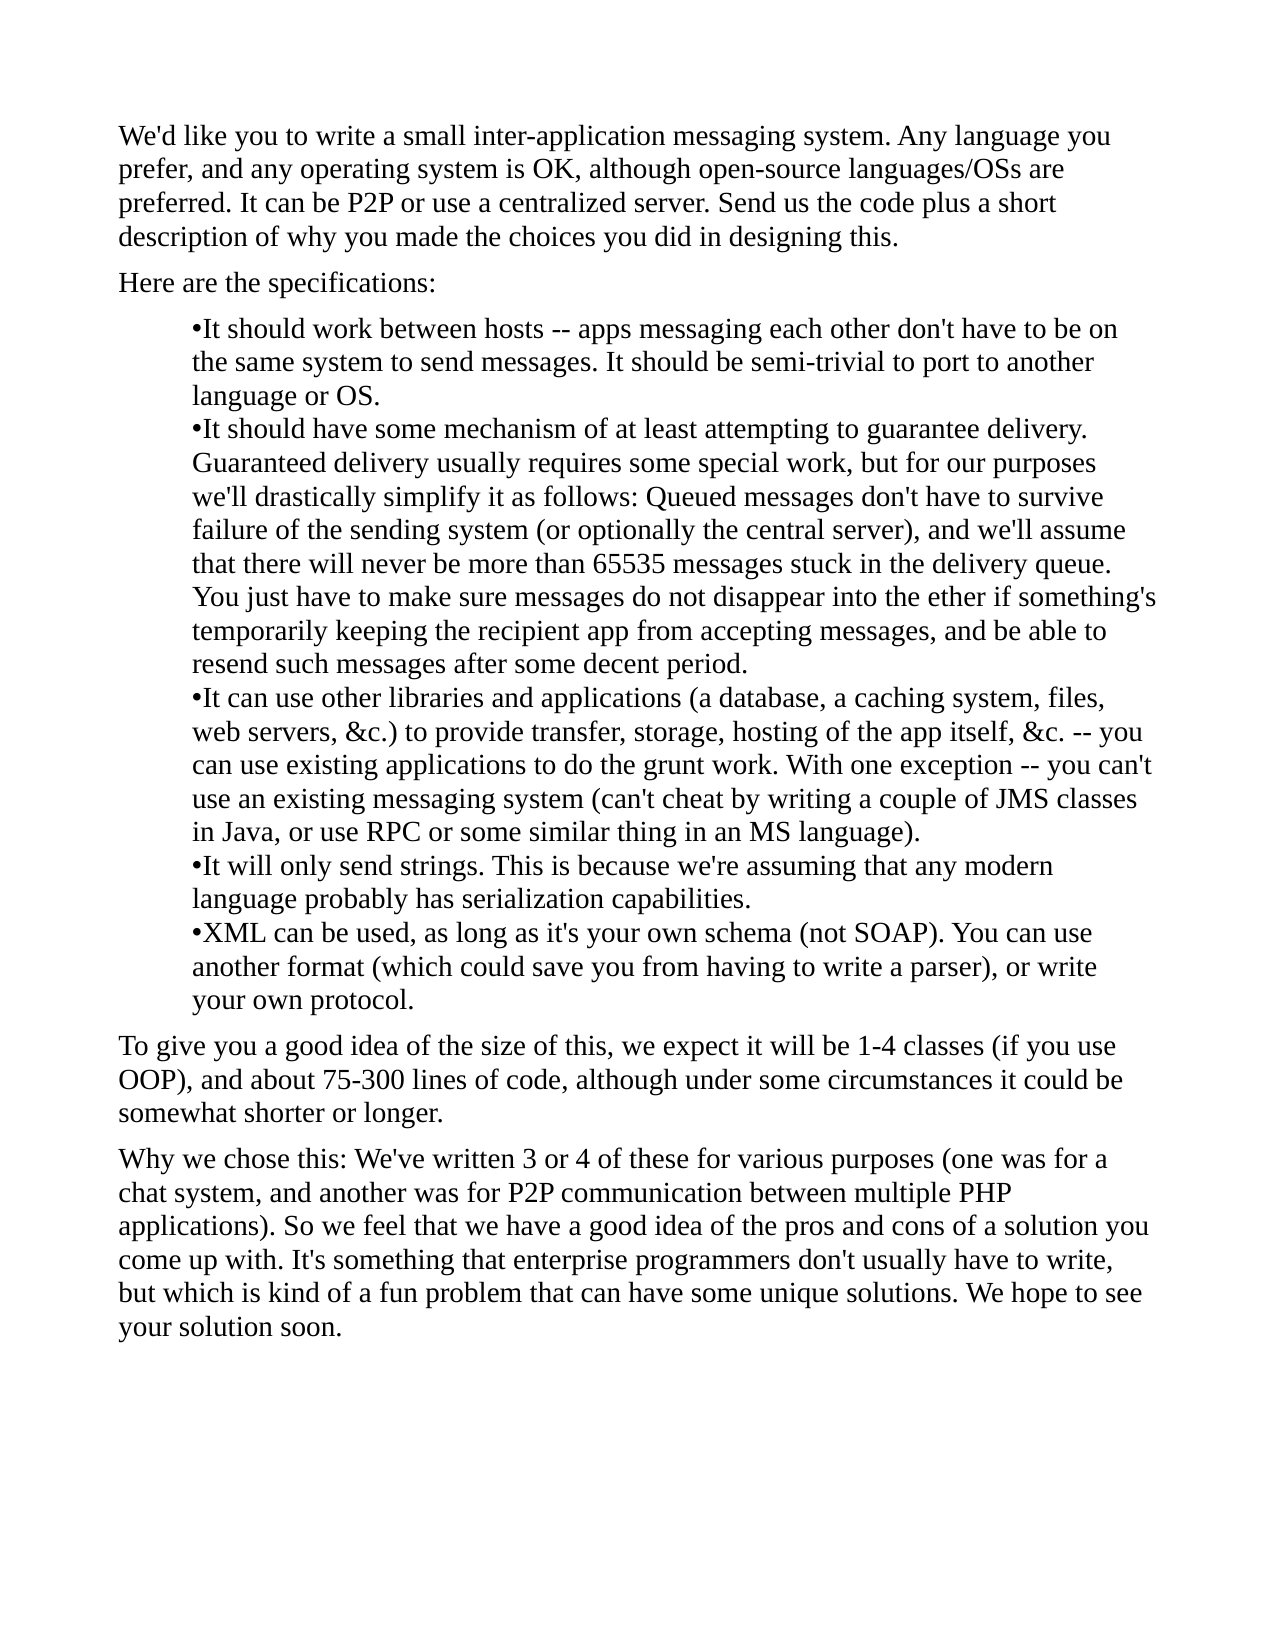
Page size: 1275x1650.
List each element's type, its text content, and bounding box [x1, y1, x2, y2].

list It will only send strings. This is because we're assuming that any modern language probably has serialization capabilities. [118, 848, 1157, 915]
list It should work between hosts -- apps messaging each other don't have to be on the same system to send messages. It should be semi-trivial to port to another language or OS. [118, 311, 1157, 412]
text To give you a good idea of the size of this, we expect it will be 1-4 classes (if you use OOP), and about 75-300 lines of code, although under some circumstances it could be somewhat shorter or longer. [118, 1028, 1157, 1129]
text Why we chose this: We've written 3 or 4 of these for various purposes (one was for a chat system, and another was for P2P communication between multiple PHP applications). So we feel that we have a good idea of the pros and cons of a solution you come up with. It's something that enterprise programmers don't usually have to write, but which is kind of a fun problem that can have some unique solutions. We hope to see your solution soon. [118, 1141, 1157, 1343]
text Here are the specifications: [118, 265, 1157, 298]
text We'd like you to write a small inter-application messaging system. Any language you prefer, and any operating system is OK, although open-source languages/OSs are preferred. It can be P2P or use a centralized server. Send us the code plus a short description of why you made the choices you did in designing this. [118, 118, 1157, 252]
list It can use other libraries and applications (a database, a caching system, files, web servers, &c.) to provide transfer, storage, hosting of the app itself, &c. -- you can use existing applications to do the grunt work. With one exception -- you can't use an existing messaging system (can't cheat by writing a couple of JMS classes in Java, or use RPC or some similar thing in an MS language). [118, 680, 1157, 848]
list It should have some mechanism of at least attempting to guarantee delivery. Guaranteed delivery usually requires some special work, but for our purposes we'll drastically simplify it as follows: Queued messages don't have to survive failure of the sending system (or optionally the central server), and we'll assume that there will never be more than 65535 messages stuck in the delivery queue. You just have to make sure messages do not disappear into the ether if something's temporarily keeping the recipient app from accepting messages, and be able to resend such messages after some decent period. [118, 412, 1157, 680]
list XML can be used, as long as it's your own schema (not SOAP). You can use another format (which could save you from having to write a parser), or write your own protocol. [118, 915, 1157, 1016]
